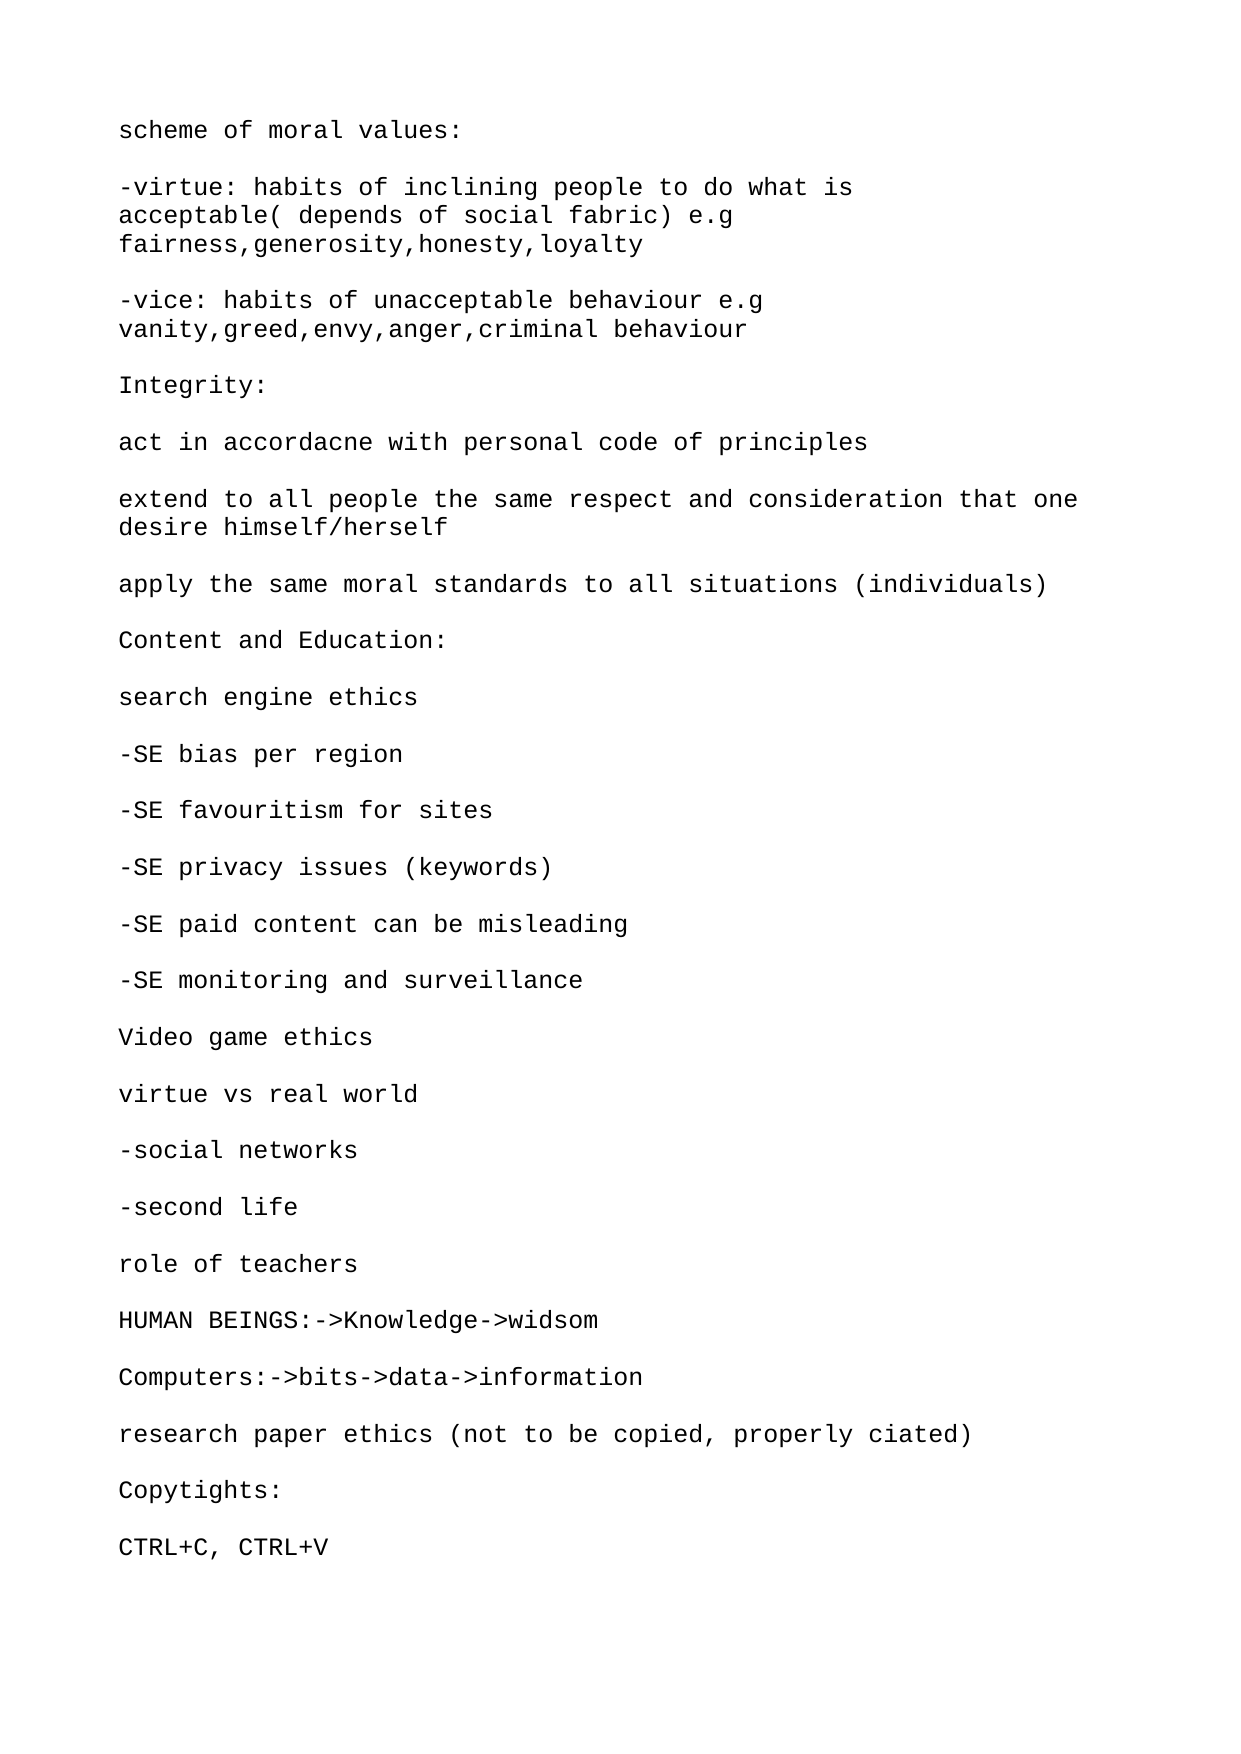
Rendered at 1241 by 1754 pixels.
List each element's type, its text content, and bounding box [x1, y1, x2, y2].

text Copytights: [118, 1478, 1122, 1506]
text -virtue: habits of inclining people to do what is acceptable( depends of social fabric) e.g fairness,generosity,honesty,loyalty [118, 175, 1122, 260]
text -second life [118, 1195, 1122, 1223]
text Integrity: [118, 373, 1122, 401]
text -SE monitoring and surveillance [118, 968, 1122, 996]
text search engine ethics [118, 685, 1122, 713]
text extend to all people the same respect and consideration that one desire himself/herself [118, 486, 1122, 543]
text act in accordacne with personal code of principles [118, 430, 1122, 458]
text HUMAN BEINGS:->Knowledge->widsom [118, 1308, 1122, 1336]
text -vice: habits of unacceptable behaviour e.g vanity,greed,envy,anger,criminal behaviour [118, 288, 1122, 345]
text -social networks [118, 1138, 1122, 1166]
text -SE favouritism for sites [118, 798, 1122, 826]
text -SE paid content can be misleading [118, 911, 1122, 940]
text Computers:->bits->data->information [118, 1365, 1122, 1393]
text -SE privacy issues (keywords) [118, 855, 1122, 883]
text apply the same moral standards to all situations (individuals) [118, 571, 1122, 600]
text research paper ethics (not to be copied, properly ciated) [118, 1421, 1122, 1450]
text -SE bias per region [118, 741, 1122, 770]
text scheme of moral values: [118, 118, 1122, 146]
text Video game ethics [118, 1025, 1122, 1053]
text role of teachers [118, 1251, 1122, 1280]
text virtue vs real world [118, 1081, 1122, 1110]
text CTRL+C, CTRL+V [118, 1535, 1122, 1563]
text Content and Education: [118, 628, 1122, 656]
